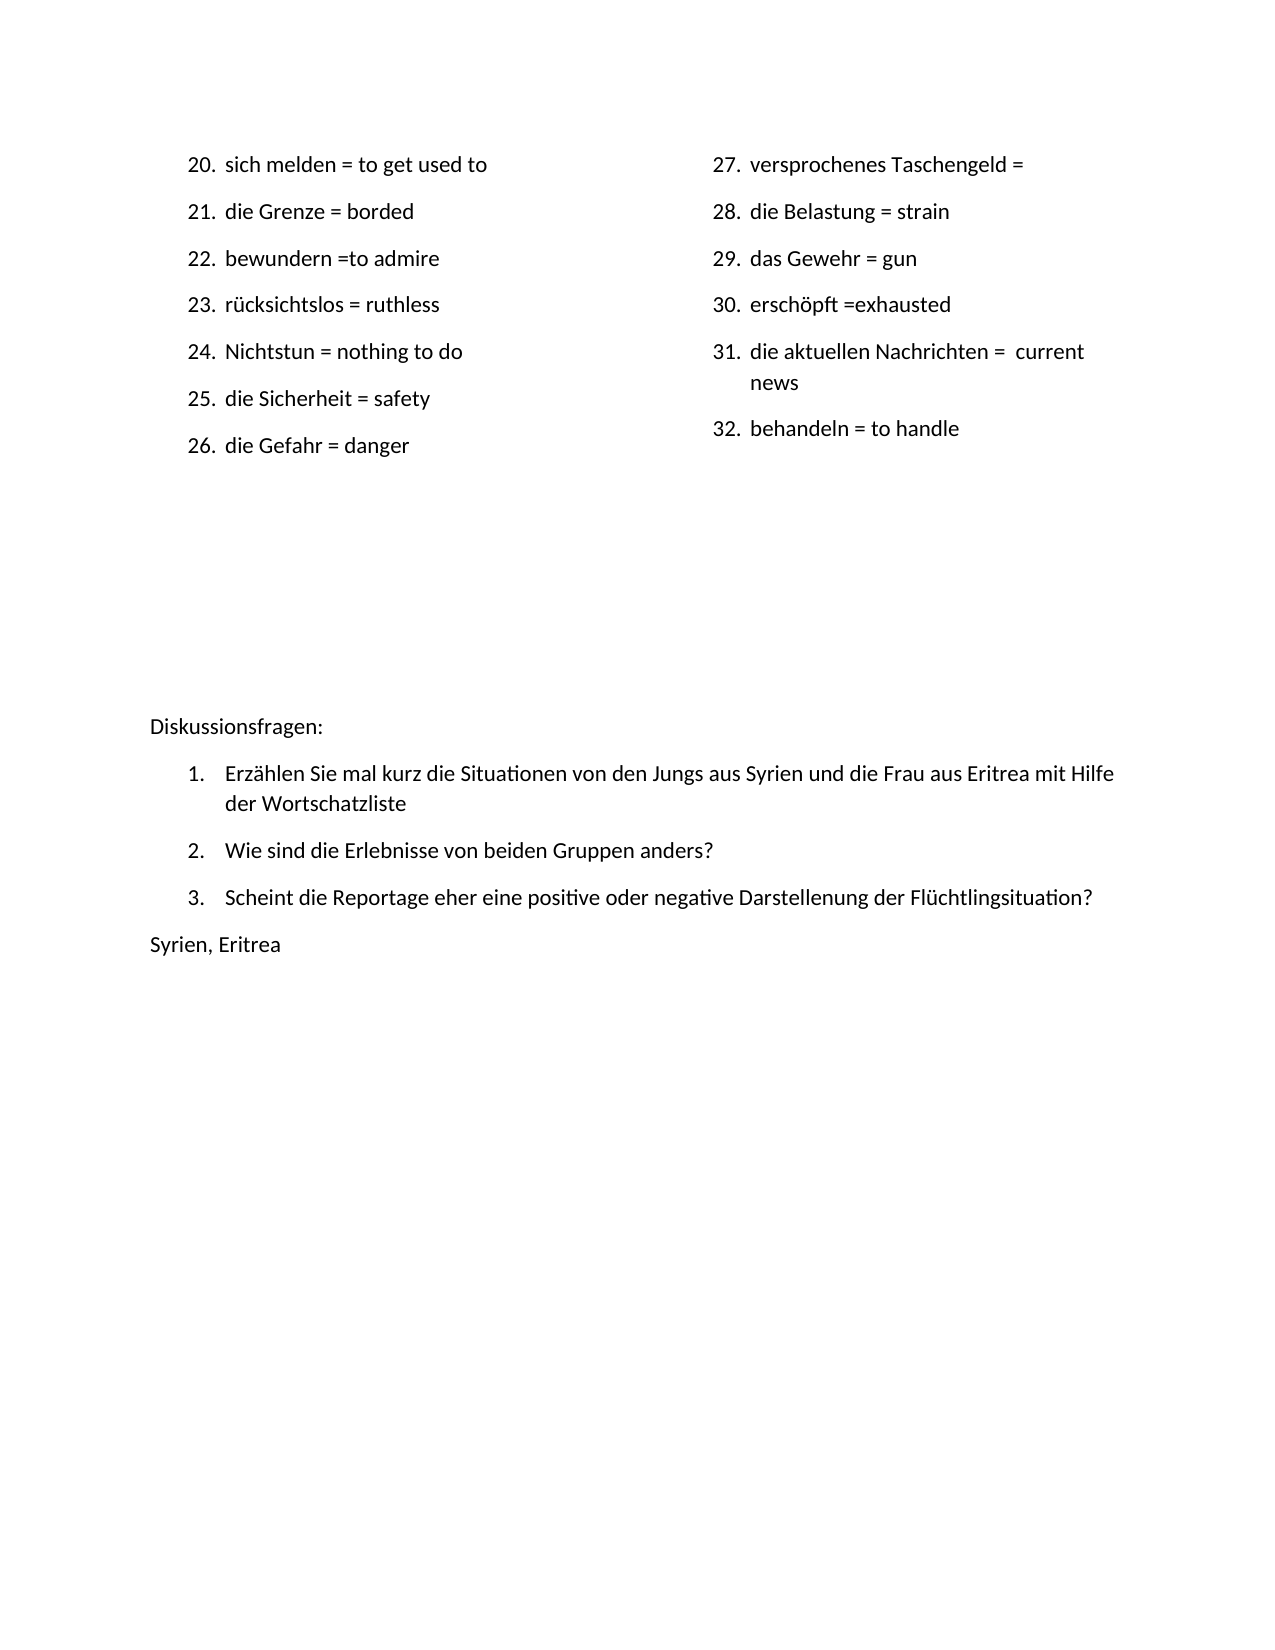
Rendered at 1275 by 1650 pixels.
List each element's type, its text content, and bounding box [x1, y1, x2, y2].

list die Sicherheit = safety [187, 384, 600, 412]
list behandeln = to handle [712, 414, 1125, 443]
list die Gefahr = danger [187, 431, 600, 459]
list Scheint die Reportage eher eine positive oder negative Darstellenung der Flüchtlingsituation? [187, 883, 1125, 911]
list Erzählen Sie mal kurz die Situationen von den Jungs aus Syrien und die Frau aus Eritrea mit Hilfe der Wortschatzliste [187, 759, 1125, 818]
list das Gewehr = gun [712, 244, 1125, 272]
list bewundern =to admire [187, 244, 600, 272]
list Nichtstun = nothing to do [187, 337, 600, 366]
text Diskussionsfragen: [150, 712, 1125, 741]
list die Belastung = strain [712, 197, 1125, 225]
text Syrien, Eritrea [150, 930, 1125, 958]
list erschöpft =exhausted [712, 291, 1125, 319]
list Wie sind die Erlebnisse von beiden Gruppen anders? [187, 836, 1125, 864]
list die Grenze = borded [187, 197, 600, 225]
list sich melden = to get used to [187, 150, 600, 178]
list versprochenes Taschengeld = [712, 150, 1125, 178]
list die aktuellen Nachrichten = current news [712, 337, 1125, 396]
list rücksichtslos = ruthless [187, 291, 600, 319]
